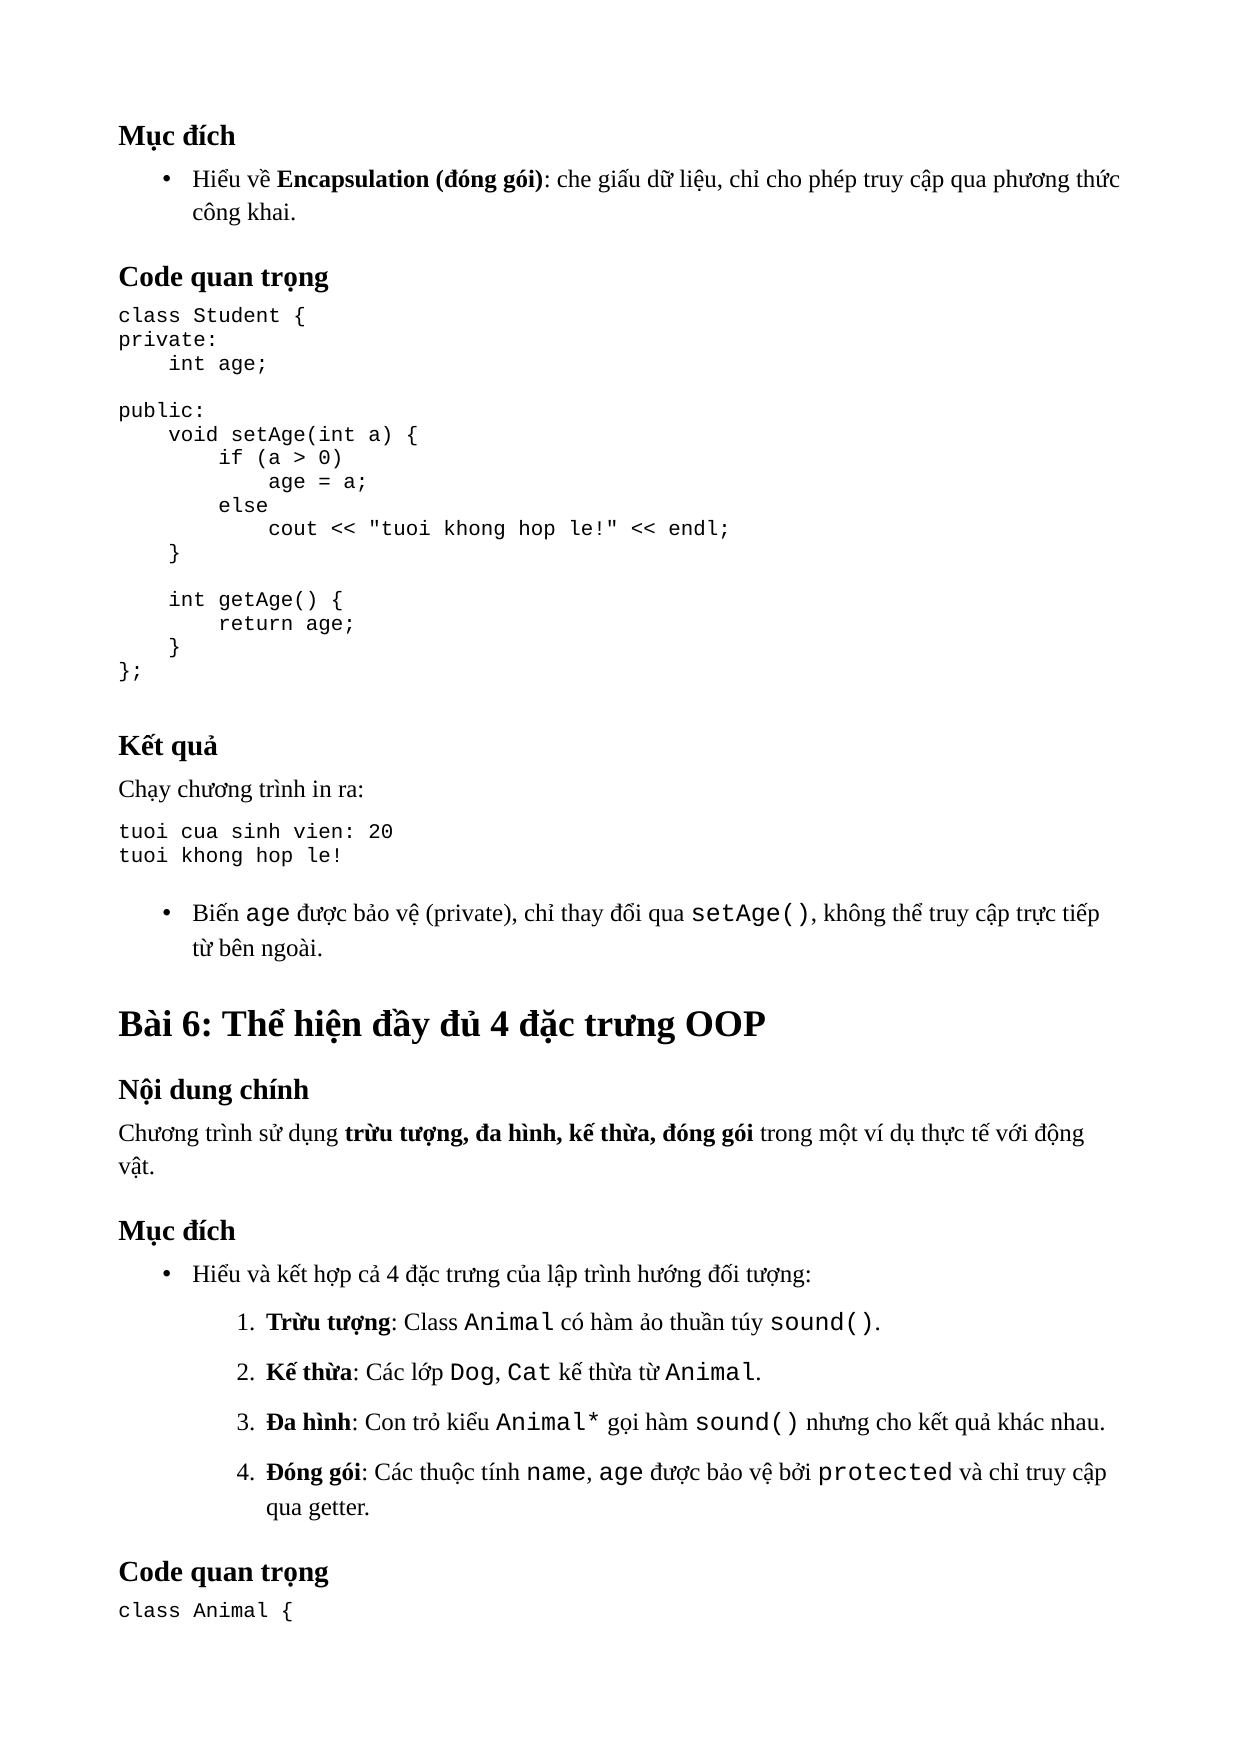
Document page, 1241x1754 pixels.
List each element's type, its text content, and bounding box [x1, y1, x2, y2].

text } [118, 542, 1122, 566]
list Hiểu về Encapsulation (đóng gói): che giấu dữ liệu, chỉ cho phép truy cập qua phương thức công khai. [162, 164, 1122, 226]
text tuoi cua sinh vien: 20 [118, 821, 1122, 845]
list Kế thừa: Các lớp Dog, Cat kế thừa từ Animal. [236, 1357, 1122, 1388]
text class Animal { [118, 1600, 1122, 1624]
subtitle Code quan trọng [118, 1554, 1122, 1588]
subtitle Kết quả [118, 728, 1122, 761]
list Đa hình: Con trỏ kiểu Animal* gọi hàm sound() nhưng cho kết quả khác nhau. [236, 1407, 1122, 1438]
list Trừu tượng: Class Animal có hàm ảo thuần túy sound(). [236, 1307, 1122, 1338]
text int getAge() { [118, 589, 1122, 613]
subtitle Bài 6: Thể hiện đầy đủ 4 đặc trưng OOP [118, 1002, 1122, 1045]
text age = a; [118, 471, 1122, 494]
text tuoi khong hop le! [118, 845, 1122, 869]
subtitle Mục đích [118, 118, 1122, 152]
list Đóng gói: Các thuộc tính name, age được bảo vệ bởi protected và chỉ truy cập qua getter. [236, 1457, 1122, 1521]
text Chương trình sử dụng trừu tượng, đa hình, kế thừa, đóng gói trong một ví dụ thực tế với động vật. [118, 1118, 1122, 1180]
text if (a > 0) [118, 447, 1122, 471]
text else [118, 494, 1122, 518]
text Chạy chương trình in ra: [118, 774, 1122, 803]
list Hiểu và kết hợp cả 4 đặc trưng của lập trình hướng đối tượng: [162, 1259, 1122, 1288]
text void setAge(int a) { [118, 424, 1122, 447]
text public: [118, 400, 1122, 424]
text int age; [118, 353, 1122, 376]
text cout << "tuoi khong hop le!" << endl; [118, 518, 1122, 542]
text }; [118, 660, 1122, 684]
subtitle Nội dung chính [118, 1072, 1122, 1106]
text return age; [118, 613, 1122, 636]
subtitle Code quan trọng [118, 259, 1122, 293]
subtitle Mục đích [118, 1213, 1122, 1247]
list Biến age được bảo vệ (private), chỉ thay đổi qua setAge(), không thể truy cập trực tiếp từ bên ngoài. [162, 898, 1122, 962]
text private: [118, 329, 1122, 353]
text class Student { [118, 305, 1122, 329]
text } [118, 636, 1122, 660]
